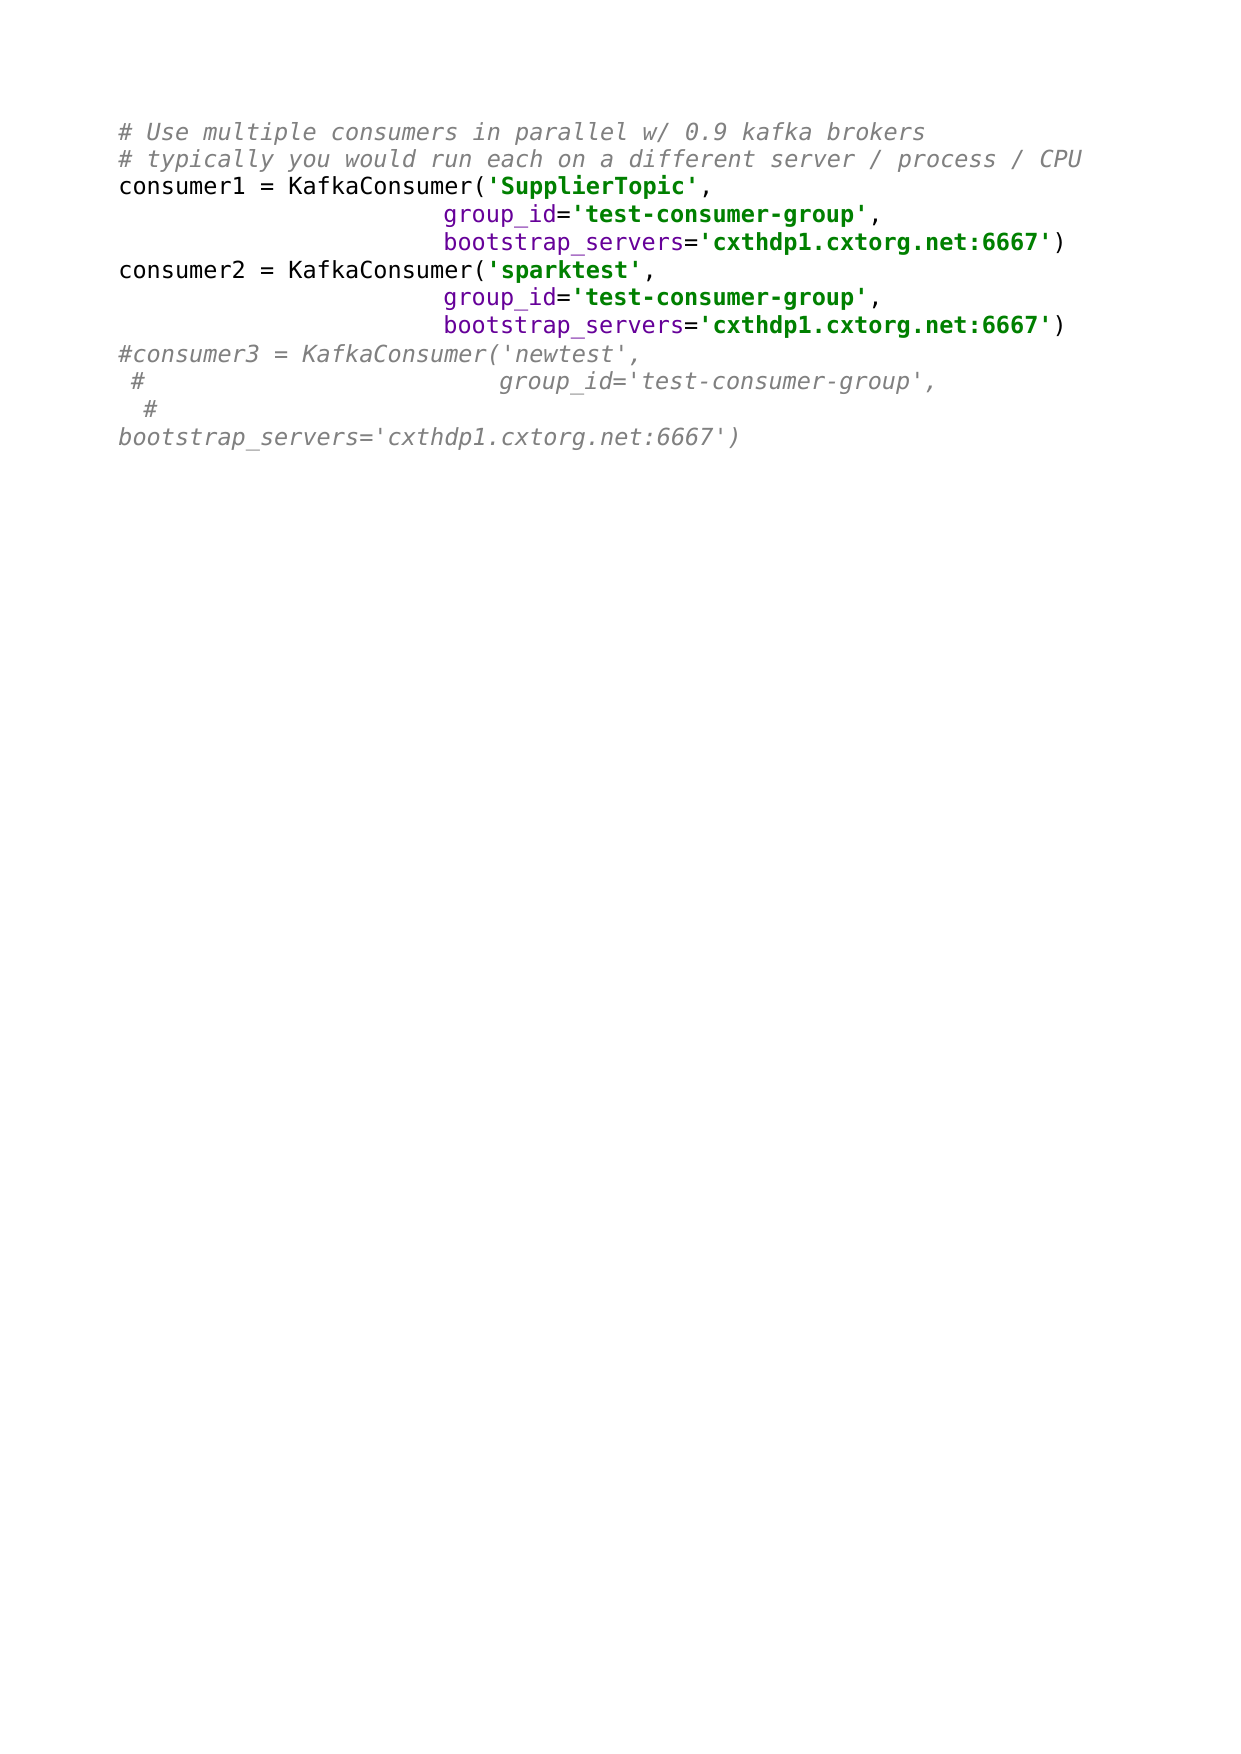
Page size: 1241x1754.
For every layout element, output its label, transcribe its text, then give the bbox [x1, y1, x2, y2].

text group_id='test-consumer-group', [118, 200, 1122, 228]
text group_id='test-consumer-group', [118, 284, 1122, 312]
text # group_id='test-consumer-group', [118, 368, 1122, 396]
text #consumer3 = KafkaConsumer('newtest', [118, 340, 1122, 368]
text bootstrap_servers='cxthdp1.cxtorg.net:6667') [118, 312, 1122, 340]
text # typically you would run each on a different server / process / CPU [118, 146, 1122, 173]
text bootstrap_servers='cxthdp1.cxtorg.net:6667') [118, 228, 1122, 257]
text consumer1 = KafkaConsumer('SupplierTopic', [118, 173, 1122, 200]
text # bootstrap_servers='cxthdp1.cxtorg.net:6667') [118, 396, 1122, 451]
text consumer2 = KafkaConsumer('sparktest', [118, 257, 1122, 284]
text # Use multiple consumers in parallel w/ 0.9 kafka brokers [118, 118, 1122, 146]
